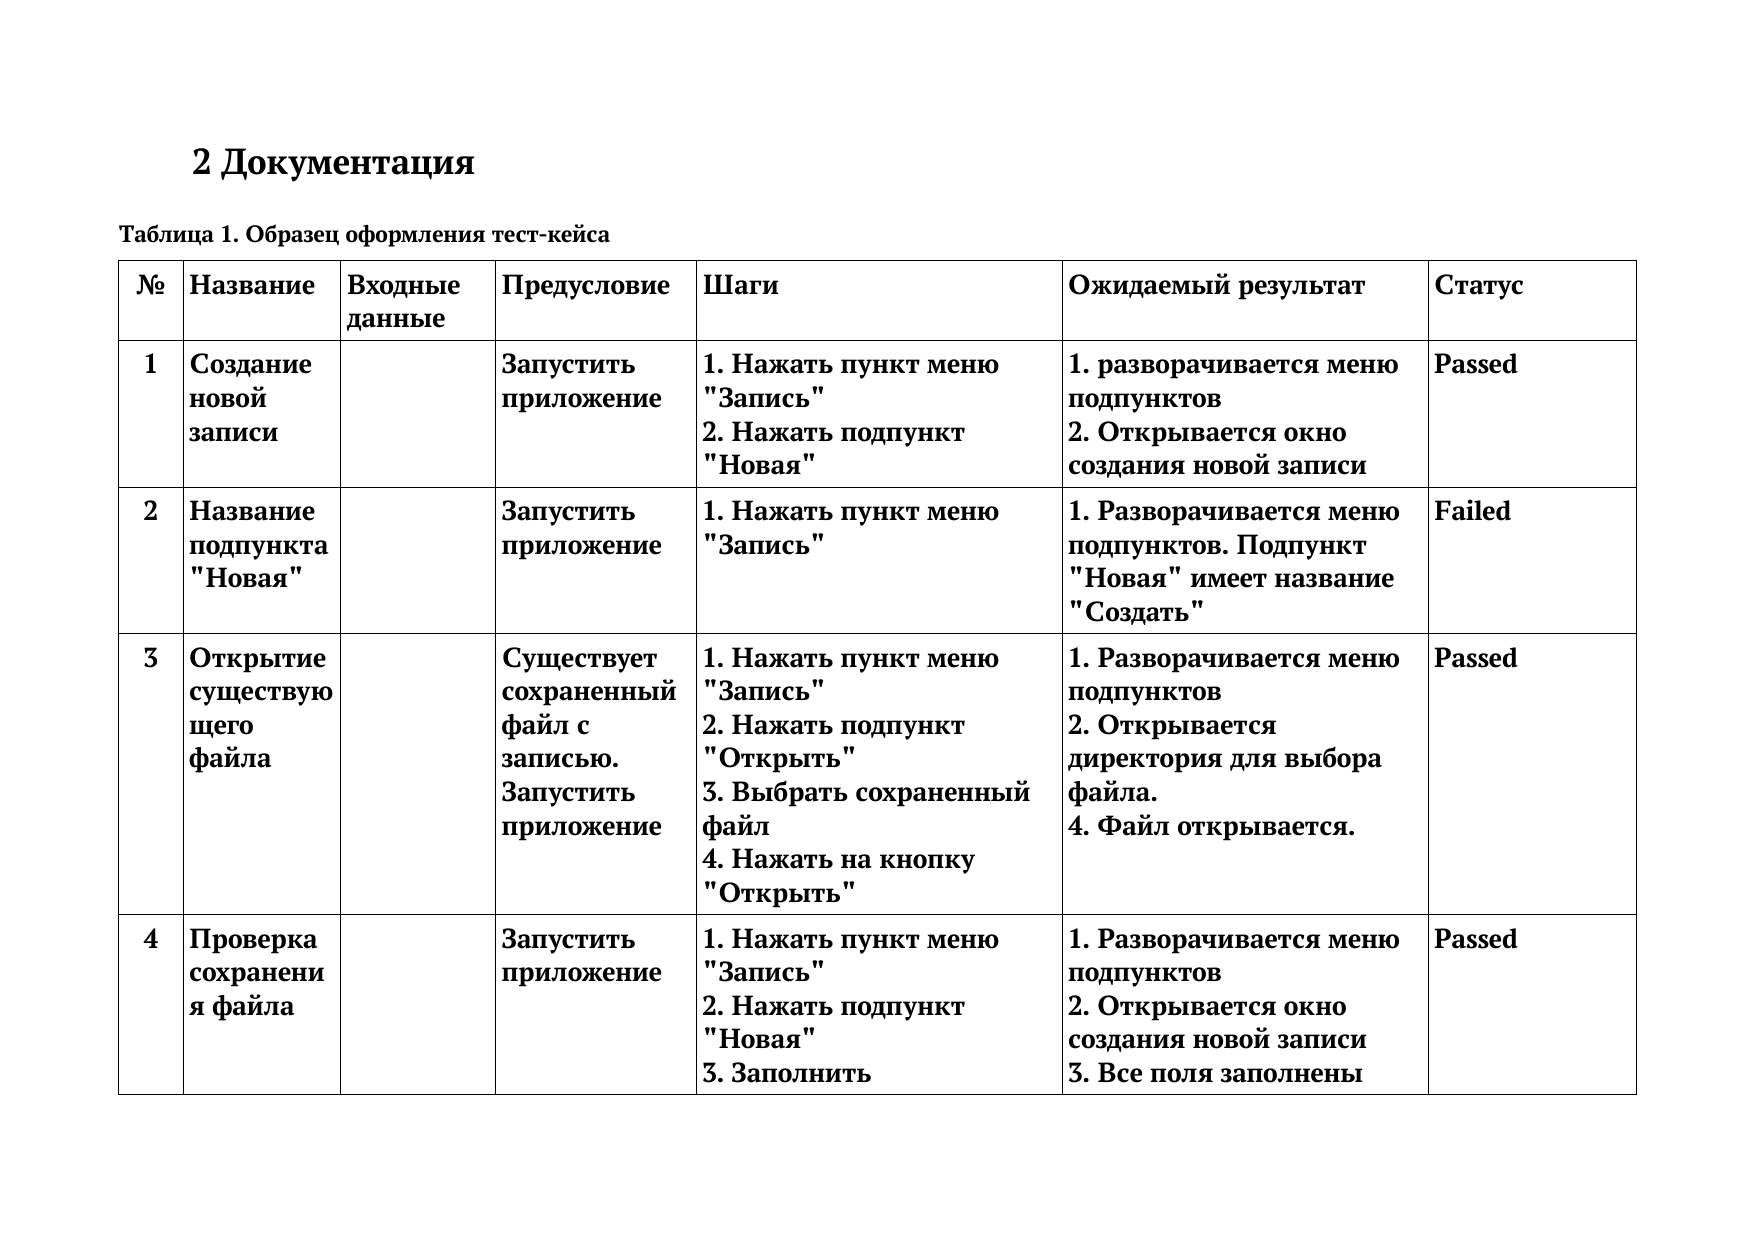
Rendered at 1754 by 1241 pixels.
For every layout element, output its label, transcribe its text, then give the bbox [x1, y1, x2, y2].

table_header Статус [1429, 261, 1636, 340]
table_cell 1. Нажать пункт меню "Запись" 2. Нажать подпункт "Новая" 3. Заполнить [697, 915, 1062, 1094]
text Таблица 1. Образец оформления тест-кейса [118, 219, 1636, 248]
table_cell Название подпункта "Новая" [184, 488, 340, 633]
table_cell 1. Нажать пункт меню "Запись" 2. Нажать подпункт "Новая" [697, 341, 1062, 487]
table_cell Существует сохраненный файл с записью. Запустить приложение [496, 634, 696, 914]
table_cell Passed [1429, 915, 1636, 1094]
table_cell Passed [1429, 634, 1636, 914]
table_header Название [184, 261, 340, 340]
table_cell Запустить приложение [496, 488, 696, 633]
table_cell 4 [119, 915, 183, 1094]
table_cell 3 [119, 634, 183, 914]
table_header № [119, 261, 183, 340]
table_cell Создание новой записи [184, 341, 340, 487]
table_cell [341, 488, 495, 633]
table_cell [341, 915, 495, 1094]
table_cell Failed [1429, 488, 1636, 633]
table_cell 1. Разворачивается меню подпунктов. Подпункт "Новая" имеет название "Создать" [1063, 488, 1428, 633]
table_cell 1. Нажать пункт меню "Запись" 2. Нажать подпункт "Открыть" 3. Выбрать сохраненный файл 4. Нажать на кнопку "Открыть" [697, 634, 1062, 914]
table_cell 1 [119, 341, 183, 487]
table_header Входные данные [341, 261, 495, 340]
table_cell 1. разворачивается меню подпунктов 2. Открывается окно создания новой записи [1063, 341, 1428, 487]
table_header Предусловие [496, 261, 696, 340]
table_cell 1. Нажать пункт меню "Запись" [697, 488, 1062, 633]
table_cell 1. Разворачивается меню подпунктов 2. Открывается окно создания новой записи 3. Все поля заполнены [1063, 915, 1428, 1094]
table_cell Passed [1429, 341, 1636, 487]
table_cell Открытие существующего файла [184, 634, 340, 914]
table_cell 2 [119, 488, 183, 633]
table_cell Запустить приложение [496, 915, 696, 1094]
table_cell [341, 341, 495, 487]
table_cell Запустить приложение [496, 341, 696, 487]
table_cell 1. Разворачивается меню подпунктов 2. Открывается директория для выбора файла. 4. Файл открывается. [1063, 634, 1428, 914]
table_header Ожидаемый результат [1063, 261, 1428, 340]
table_cell Проверка сохранения файла [184, 915, 340, 1094]
subtitle 2 Документация [192, 139, 1636, 183]
table_cell [341, 634, 495, 914]
table_header Шаги [697, 261, 1062, 340]
